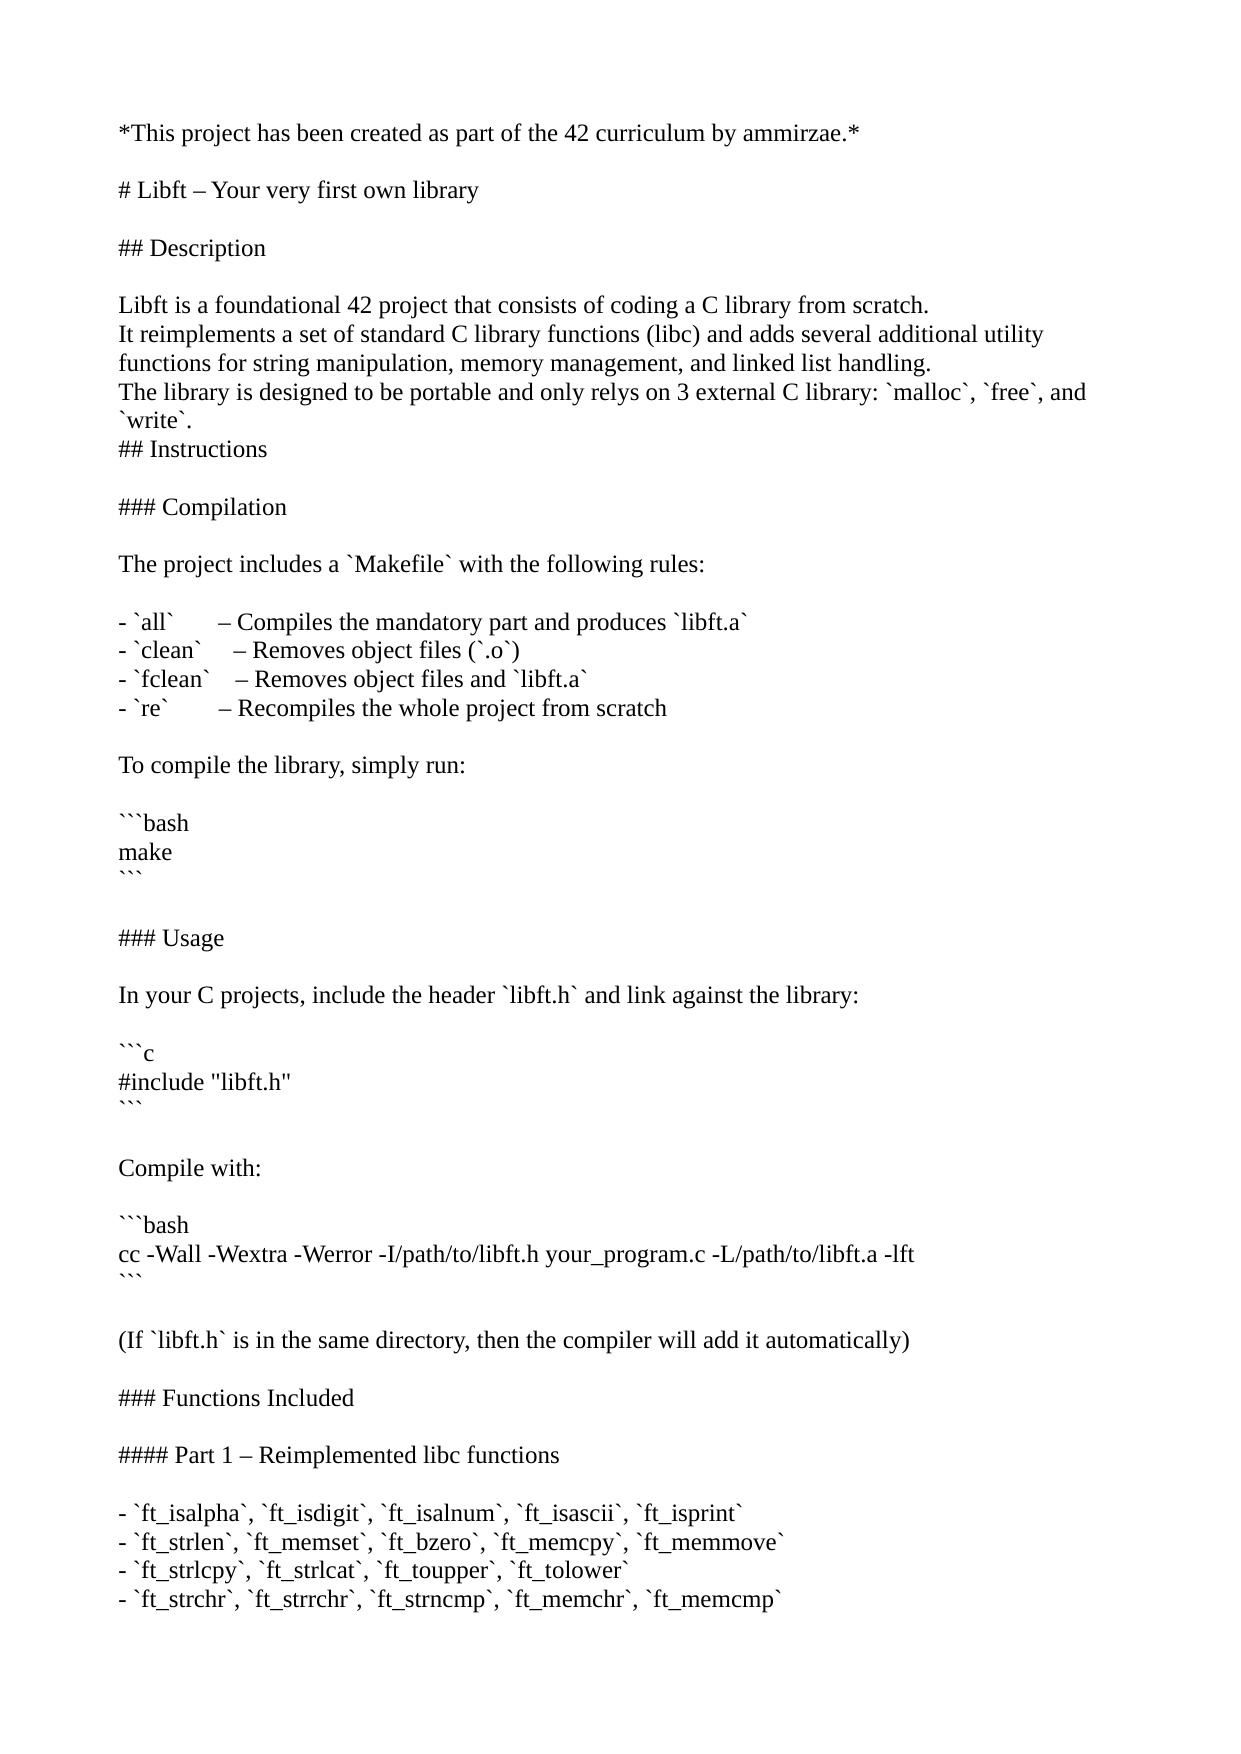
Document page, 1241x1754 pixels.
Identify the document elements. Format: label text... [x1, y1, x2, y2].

text Compile with: [118, 1153, 1122, 1182]
text ## Description [118, 233, 1122, 262]
text ``` [118, 1096, 1122, 1124]
text To compile the library, simply run: [118, 751, 1122, 779]
text - `ft_strlcpy`, `ft_strlcat`, `ft_toupper`, `ft_tolower` [118, 1556, 1122, 1584]
text #### Part 1 – Reimplemented libc functions [118, 1441, 1122, 1469]
text - `clean` – Removes object files (`.o`) [118, 636, 1122, 664]
text In your C projects, include the header `libft.h` and link against the library: [118, 981, 1122, 1009]
text - `all` – Compiles the mandatory part and produces `libft.a` [118, 607, 1122, 636]
text It reimplements a set of standard C library functions (libc) and adds several additional utility functions for string manipulation, memory management, and linked list handling. [118, 319, 1122, 377]
text ### Compilation [118, 492, 1122, 521]
text ``` [118, 1268, 1122, 1297]
text - `fclean` – Removes object files and `libft.a` [118, 664, 1122, 693]
text - `ft_strchr`, `ft_strrchr`, `ft_strncmp`, `ft_memchr`, `ft_memcmp` [118, 1584, 1122, 1613]
text The project includes a `Makefile` with the following rules: [118, 549, 1122, 578]
text ### Functions Included [118, 1383, 1122, 1412]
text make [118, 837, 1122, 866]
text The library is designed to be portable and only relys on 3 external C library: `malloc`, `free`, and `write`. [118, 377, 1122, 434]
text ### Usage [118, 923, 1122, 952]
text - `re` – Recompiles the whole project from scratch [118, 693, 1122, 722]
text ```bash [118, 808, 1122, 837]
text ```bash [118, 1211, 1122, 1239]
text cc -Wall -Wextra -Werror -I/path/to/libft.h your_program.c -L/path/to/libft.a -lft [118, 1239, 1122, 1268]
text # Libft – Your very first own library [118, 176, 1122, 204]
text - `ft_isalpha`, `ft_isdigit`, `ft_isalnum`, `ft_isascii`, `ft_isprint` [118, 1498, 1122, 1527]
text (If `libft.h` is in the same directory, then the compiler will add it automatically) [118, 1326, 1122, 1354]
text #include "libft.h" [118, 1067, 1122, 1096]
text ## Instructions [118, 434, 1122, 463]
text *This project has been created as part of the 42 curriculum by ammirzae.* [118, 118, 1122, 147]
text Libft is a foundational 42 project that consists of coding a C library from scratch. [118, 291, 1122, 319]
text ``` [118, 866, 1122, 894]
text - `ft_strlen`, `ft_memset`, `ft_bzero`, `ft_memcpy`, `ft_memmove` [118, 1527, 1122, 1556]
text ```c [118, 1038, 1122, 1067]
